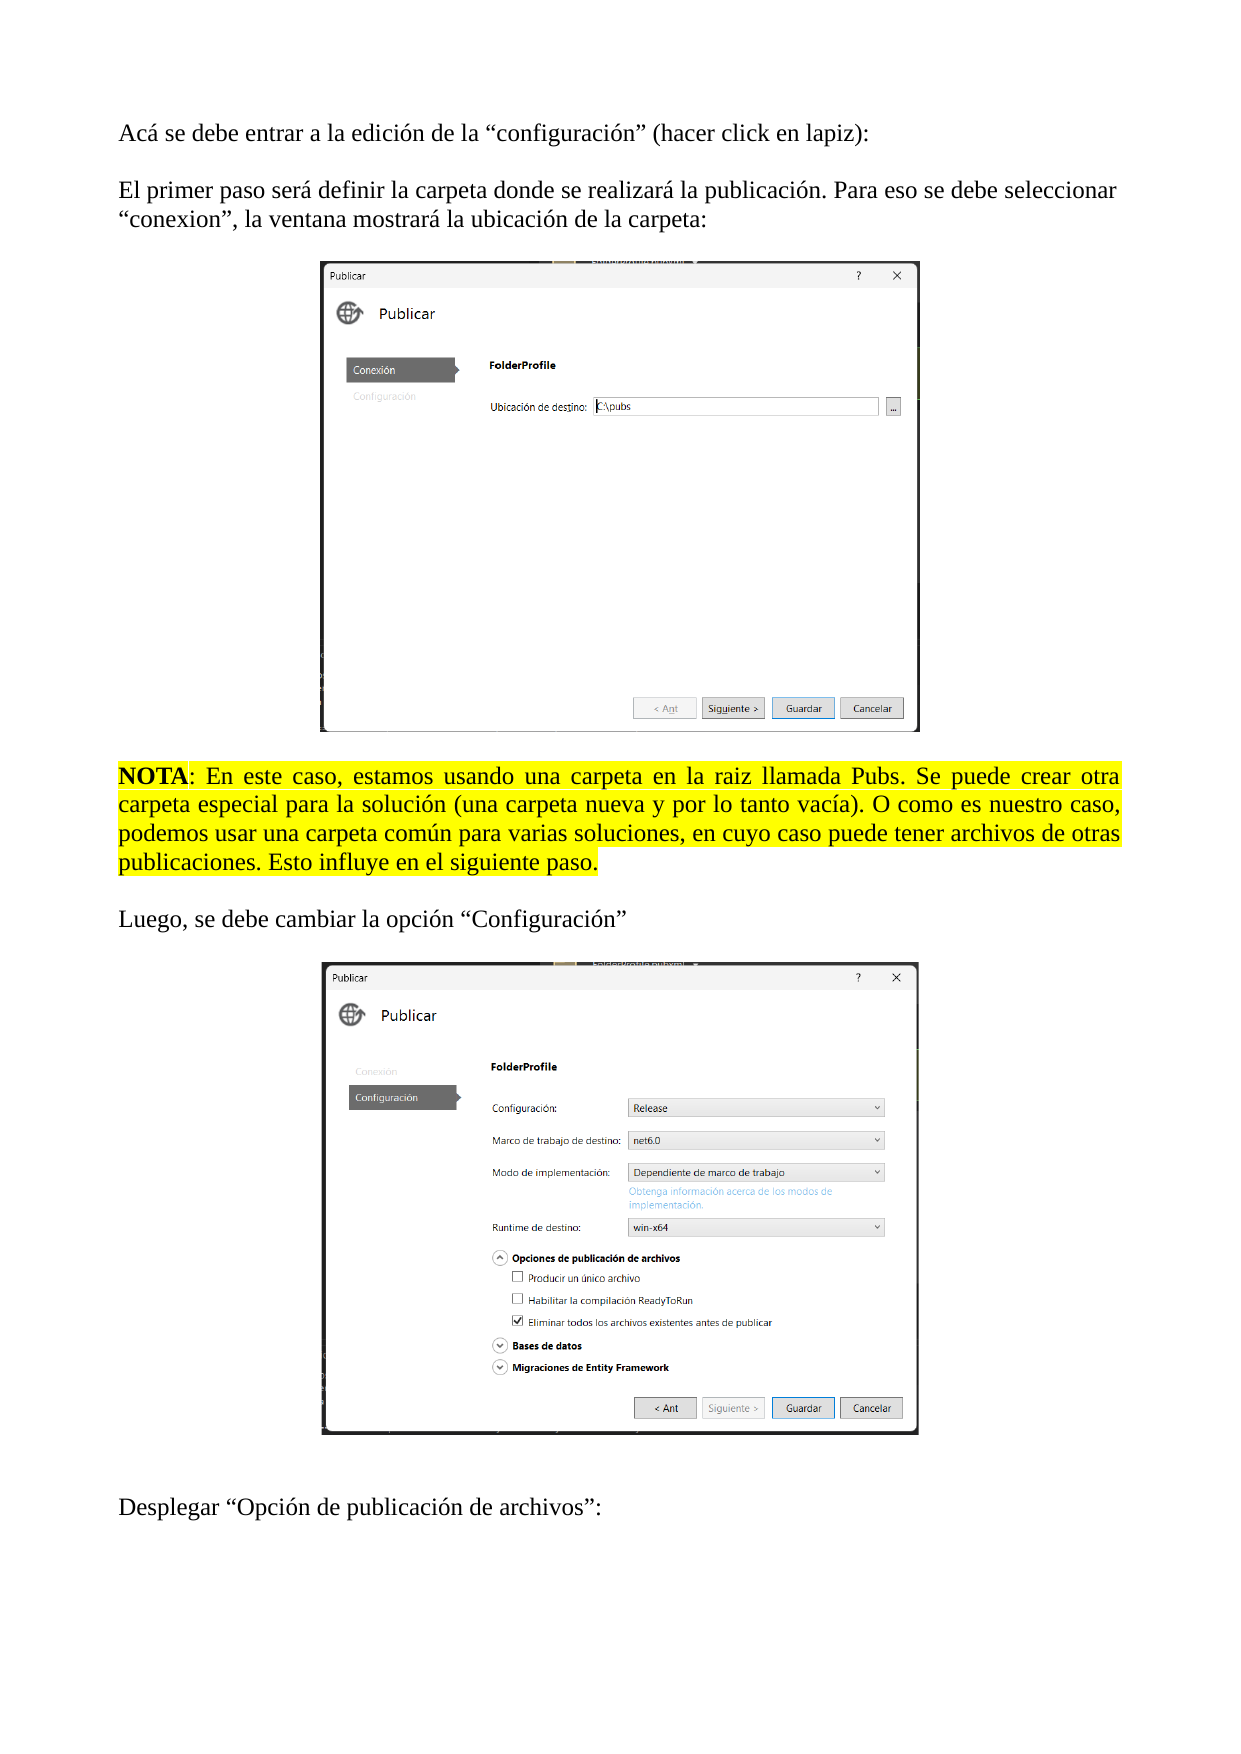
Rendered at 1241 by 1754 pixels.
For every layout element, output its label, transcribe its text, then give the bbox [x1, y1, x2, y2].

text NOTA: En este caso, estamos usando una carpeta en la raiz llamada Pubs. Se puede crear otra carpeta especial para la solución (una carpeta nueva y por lo tanto vacía). O como es nuestro caso, podemos usar una carpeta común para varias soluciones, en cuyo caso puede tener archivos de otras publicaciones. Esto influye en el siguiente paso. [118, 761, 1122, 876]
text Desplegar “Opción de publicación de archivos”: [118, 1492, 1122, 1521]
text Luego, se debe cambiar la opción “Configuración” [118, 904, 1122, 933]
text Acá se debe entrar a la edición de la “configuración” (hacer click en lapiz): [118, 118, 1122, 147]
picture [320, 261, 920, 732]
text El primer paso será definir la carpeta donde se realizará la publicación. Para eso se debe seleccionar “conexion”, la ventana mostrará la ubicación de la carpeta: [118, 176, 1122, 233]
picture [321, 962, 919, 1435]
